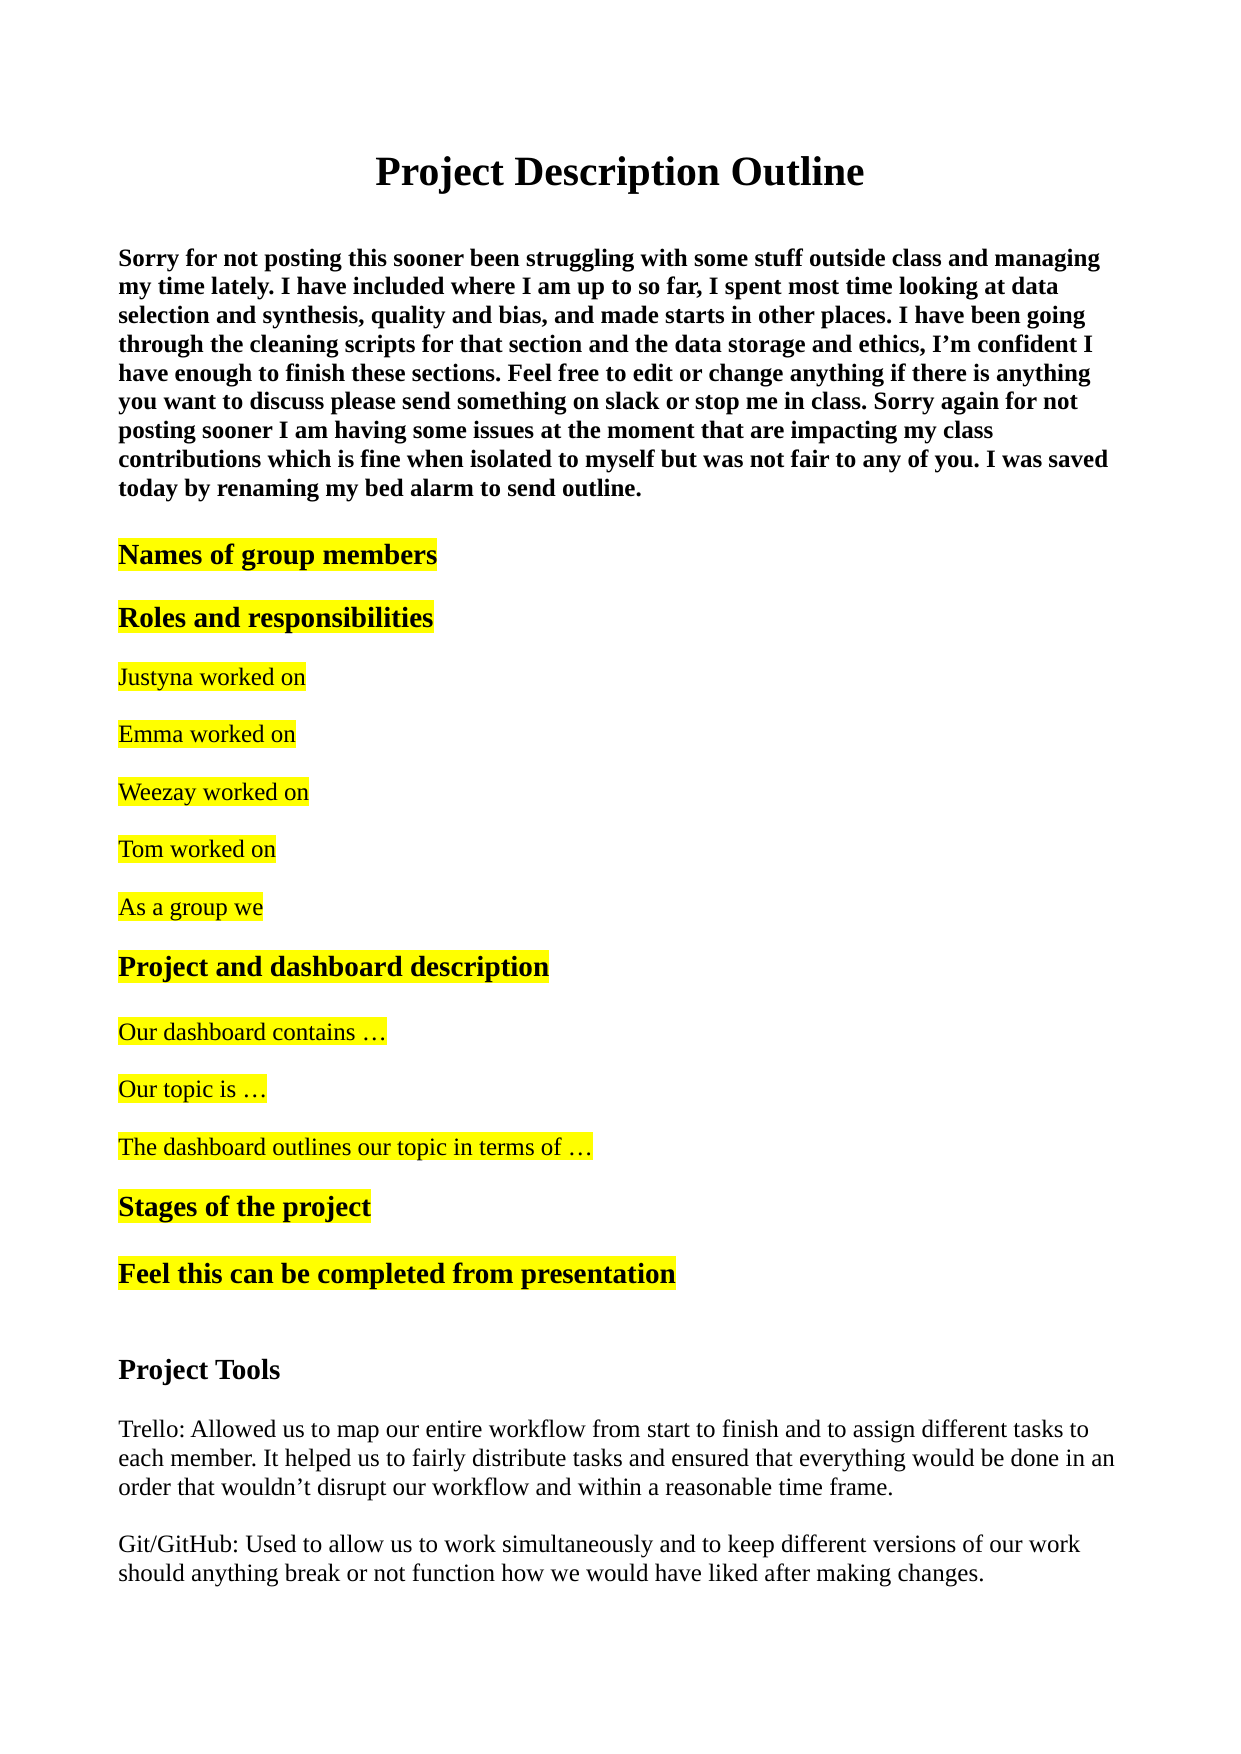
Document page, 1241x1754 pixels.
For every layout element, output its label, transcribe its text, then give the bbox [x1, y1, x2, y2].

text Stages of the project [118, 1189, 1122, 1223]
text Project Description Outline [118, 147, 1122, 195]
text As a group we [118, 892, 1122, 921]
text Roles and responsibilities [118, 600, 1122, 633]
text Sorry for not posting this sooner been struggling with some stuff outside class and managing my time lately. I have included where I am up to so far, I spent most time looking at data selection and synthesis, quality and bias, and made starts in other places. I have been going through the cleaning scripts for that section and the data storage and ethics, I’m confident I have enough to finish these sections. Feel free to edit or change anything if there is anything you want to discuss please send something on slack or stop me in class. Sorry again for not posting sooner I am having some issues at the moment that are impacting my class contributions which is fine when isolated to myself but was not fair to any of you. I was saved today by renaming my bed alarm to send outline. [118, 243, 1122, 501]
text Emma worked on [118, 719, 1122, 748]
text The dashboard outlines our topic in terms of … [118, 1132, 1122, 1160]
text Weezay worked on [118, 777, 1122, 806]
text Project Tools [118, 1352, 1122, 1386]
text Git/GitHub: Used to allow us to work simultaneously and to keep different versions of our work should anything break or not function how we would have liked after making changes. [118, 1529, 1122, 1587]
text Our dashboard contains … [118, 1017, 1122, 1045]
text Project and dashboard description [118, 949, 1122, 983]
text Our topic is … [118, 1074, 1122, 1103]
text Names of group members [118, 537, 1122, 571]
text Justyna worked on [118, 662, 1122, 691]
text Tom worked on [118, 834, 1122, 863]
text Trello: Allowed us to map our entire workflow from start to finish and to assign different tasks to each member. It helped us to fairly distribute tasks and ensured that everything would be done in an order that wouldn’t disrupt our workflow and within a reasonable time frame. [118, 1414, 1122, 1501]
text Feel this can be completed from presentation [118, 1256, 1122, 1290]
